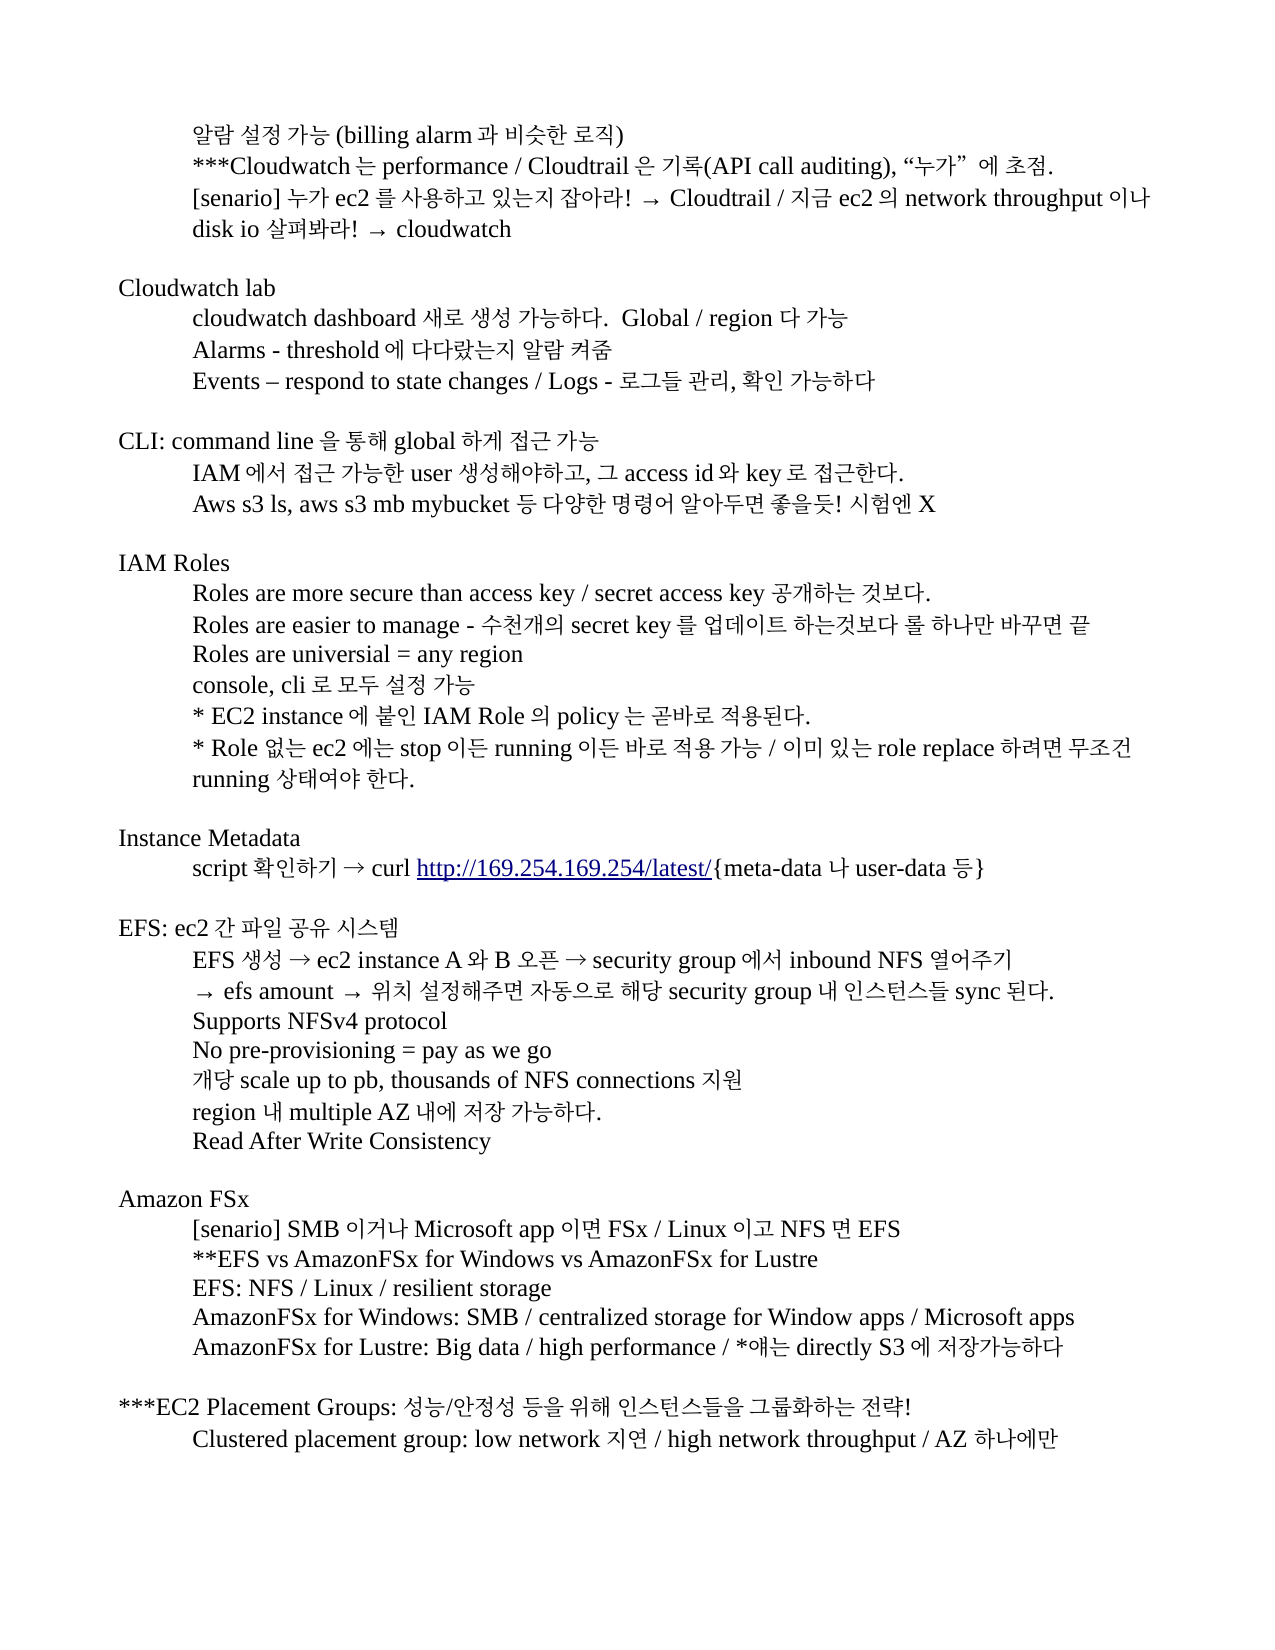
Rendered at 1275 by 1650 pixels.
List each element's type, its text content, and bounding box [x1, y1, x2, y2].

text Clustered placement group: low network 지연 / high network throughput / AZ 하나에만 [118, 1422, 1157, 1453]
text IAM에서 접근 가능한 user 생성해야하고, 그 access id와 key로 접근한다. [118, 456, 1157, 487]
text Events – respond to state changes / Logs - 로그들 관리, 확인 가능하다 [118, 364, 1157, 396]
text AmazonFSx for Windows: SMB / centralized storage for Window apps / Microsoft apps [118, 1302, 1157, 1330]
text [senario] 누가 ec2를 사용하고 있는지 잡아라! → Cloudtrail / 지금 ec2의 network throughput이나 disk io 살펴봐라! → cloudwatch [118, 181, 1157, 244]
text Roles are easier to manage - 수천개의 secret key를 업데이트 하는것보다 롤 하나만 바꾸면 끝 [118, 608, 1157, 639]
text Instance Metadata [118, 823, 1157, 851]
text Amazon FSx [118, 1184, 1157, 1213]
text * Role 없는 ec2에는 stop이든 running이든 바로 적용 가능 / 이미 있는 role replace하려면 무조건 running 상태여야 한다. [118, 731, 1157, 794]
text AmazonFSx for Lustre: Big data / high performance / *얘는 directly S3에 저장가능하다 [118, 1330, 1157, 1362]
text **EFS vs AmazonFSx for Windows vs AmazonFSx for Lustre [118, 1244, 1157, 1273]
text EFS: NFS / Linux / resilient storage [118, 1273, 1157, 1302]
text Roles are universial = any region [118, 639, 1157, 668]
text Cloudwatch lab [118, 273, 1157, 301]
text Alarms - threshold에 다다랐는지 알람 켜줌 [118, 333, 1157, 364]
text cloudwatch dashboard 새로 생성 가능하다. Global / region 다 가능 [118, 301, 1157, 333]
text [senario] SMB이거나 Microsoft app이면 FSx / Linux이고 NFS면 EFS [118, 1213, 1157, 1244]
text Read After Write Consistency [118, 1126, 1157, 1155]
text * EC2 instance에 붙인 IAM Role의 policy는 곧바로 적용된다. [118, 699, 1157, 731]
text EFS: ec2간 파일 공유 시스템 [118, 912, 1157, 943]
text Supports NFSv4 protocol [118, 1006, 1157, 1035]
text 개당 scale up to pb, thousands of NFS connections 지원 [118, 1063, 1157, 1095]
text Roles are more secure than access key / secret access key 공개하는 것보다. [118, 576, 1157, 608]
text 알람 설정 가능 (billing alarm과 비슷한 로직) [118, 118, 1157, 149]
text → efs amount → 위치 설정해주면 자동으로 해당 security group내 인스턴스들 sync된다. [118, 974, 1157, 1006]
text No pre-provisioning = pay as we go [118, 1035, 1157, 1063]
text script 확인하기 → curl http://169.254.169.254/latest/{meta-data 나 user-data 등} [118, 851, 1157, 883]
text IAM Roles [118, 548, 1157, 576]
text region 내 multiple AZ내에 저장 가능하다. [118, 1095, 1157, 1126]
text ***EC2 Placement Groups: 성능/안정성 등을 위해 인스턴스들을 그룹화하는 전략! [118, 1391, 1157, 1422]
text EFS 생성 → ec2 instance A와 B 오픈 → security group에서 inbound NFS 열어주기 [118, 943, 1157, 974]
text CLI: command line을 통해 global하게 접근 가능 [118, 424, 1157, 456]
text ***Cloudwatch는 performance / Cloudtrail은 기록(API call auditing), “누가”에 초점. [118, 149, 1157, 181]
text console, cli로 모두 설정 가능 [118, 668, 1157, 699]
text Aws s3 ls, aws s3 mb mybucket 등 다양한 명령어 알아두면 좋을듯! 시험엔 X [118, 487, 1157, 519]
